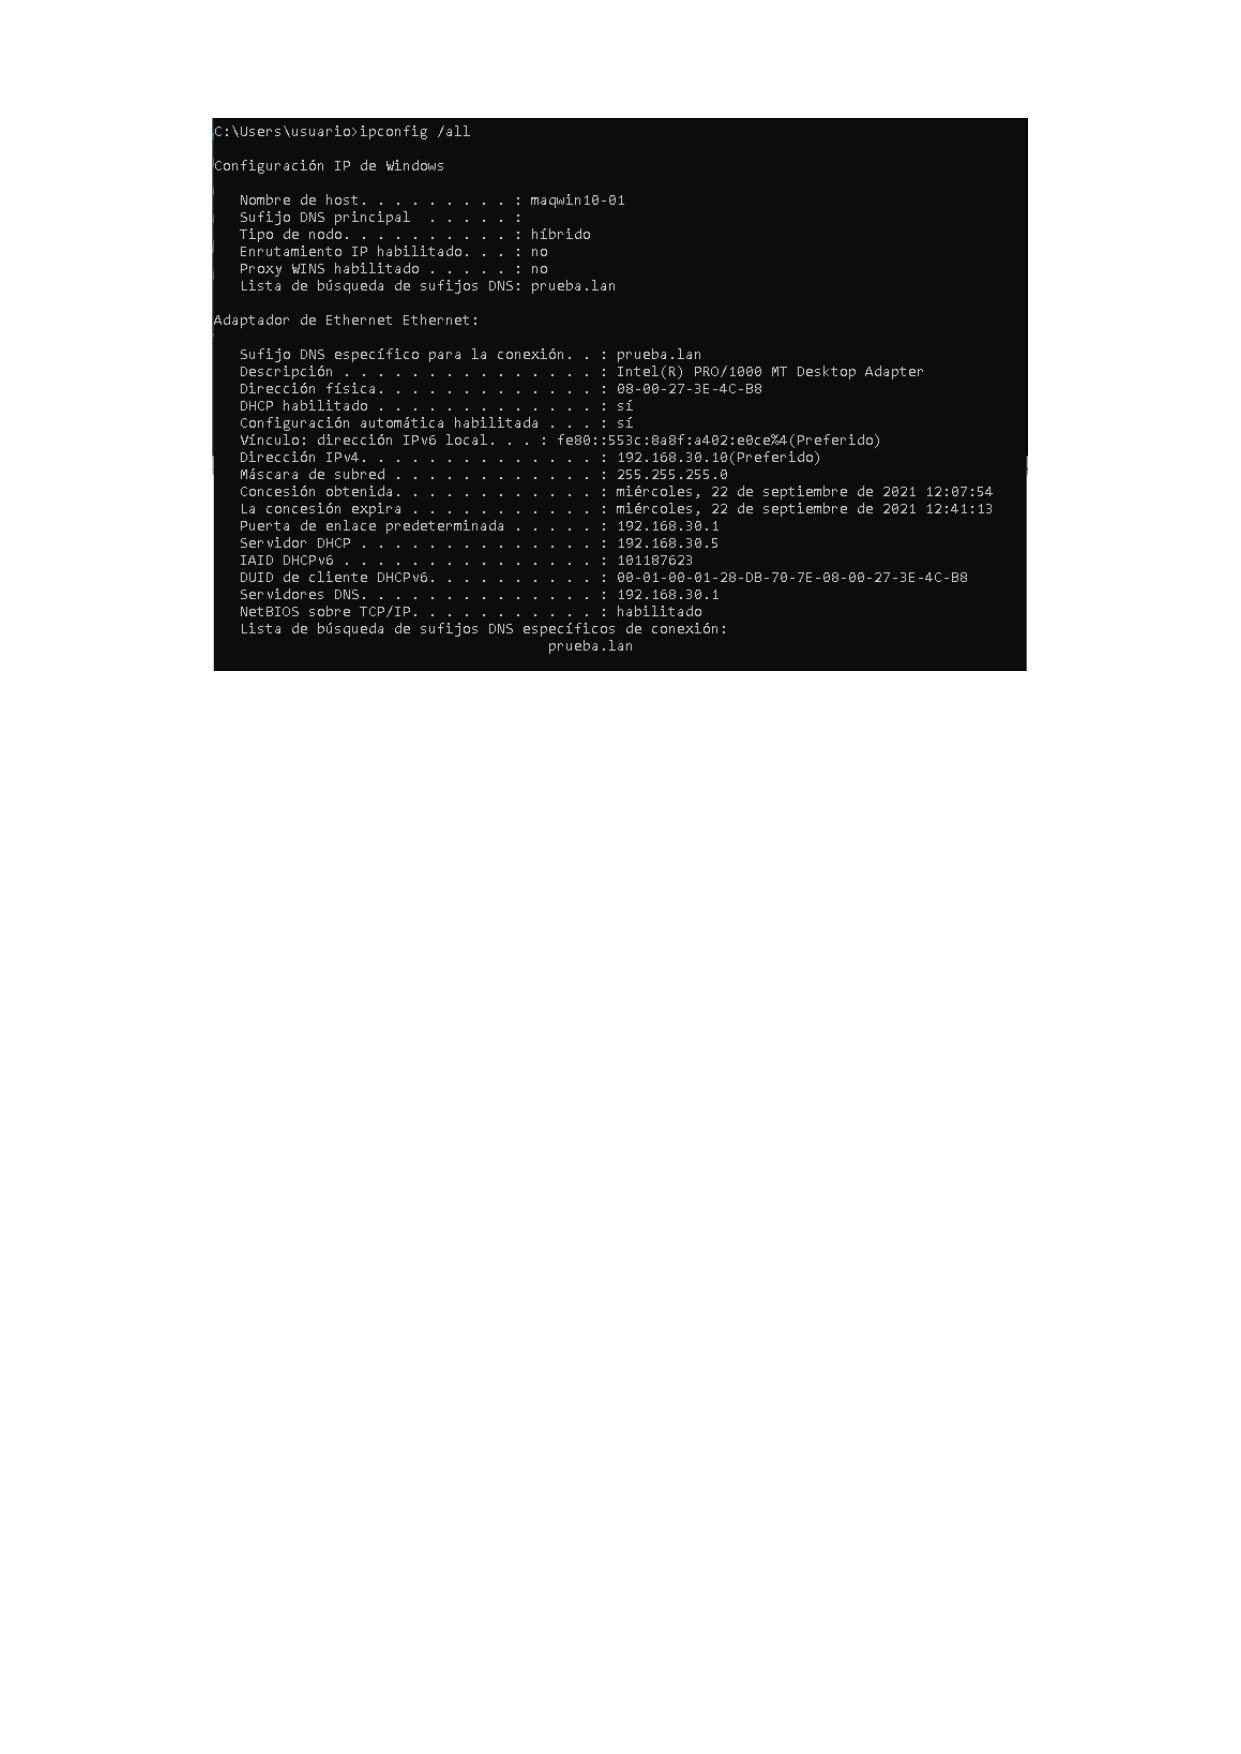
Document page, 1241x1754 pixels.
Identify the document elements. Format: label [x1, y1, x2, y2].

picture [212, 118, 1028, 671]
